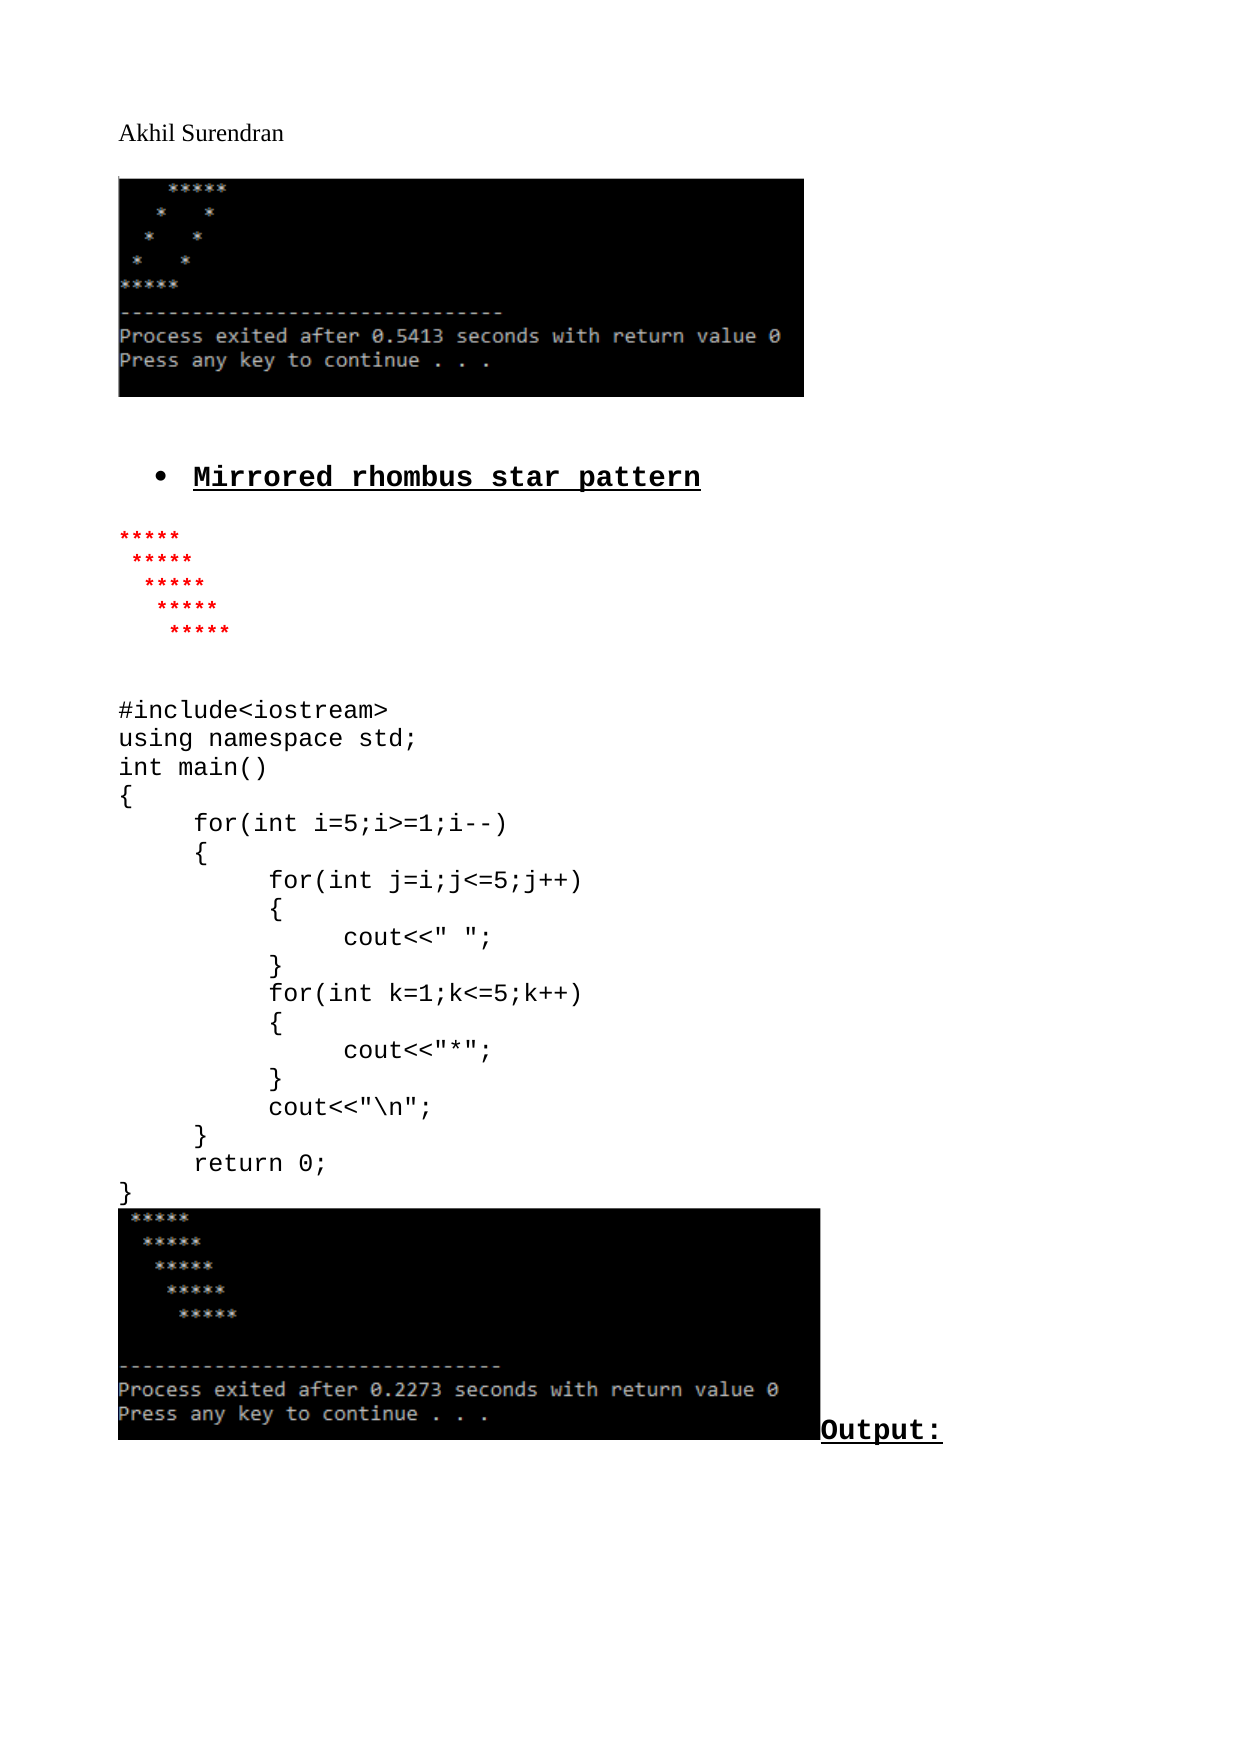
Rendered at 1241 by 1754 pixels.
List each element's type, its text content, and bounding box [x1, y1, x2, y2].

text ***** [118, 623, 1122, 647]
text Output: [118, 1207, 1122, 1448]
text cout<<"\n"; [118, 1094, 1122, 1122]
text { [118, 1009, 1122, 1037]
text ***** [118, 528, 1122, 552]
text for(int k=1;k<=5;k++) [118, 981, 1122, 1009]
text { [118, 839, 1122, 867]
text for(int j=i;j<=5;j++) [118, 867, 1122, 896]
text for(int i=5;i>=1;i--) [118, 811, 1122, 839]
text } [118, 952, 1122, 981]
text { [118, 896, 1122, 924]
text ***** [118, 599, 1122, 623]
text } [118, 1066, 1122, 1094]
list Mirrored rhombus star pattern [156, 462, 1122, 496]
text return 0; [118, 1151, 1122, 1179]
text int main() [118, 754, 1122, 782]
text cout<<" "; [118, 924, 1122, 952]
text #include<iostream> [118, 697, 1122, 726]
text ***** [118, 576, 1122, 599]
text { [118, 782, 1122, 811]
text } [118, 1122, 1122, 1151]
text using namespace std; [118, 726, 1122, 754]
text } [118, 1179, 1122, 1207]
text cout<<"*"; [118, 1037, 1122, 1066]
text ***** [118, 552, 1122, 576]
